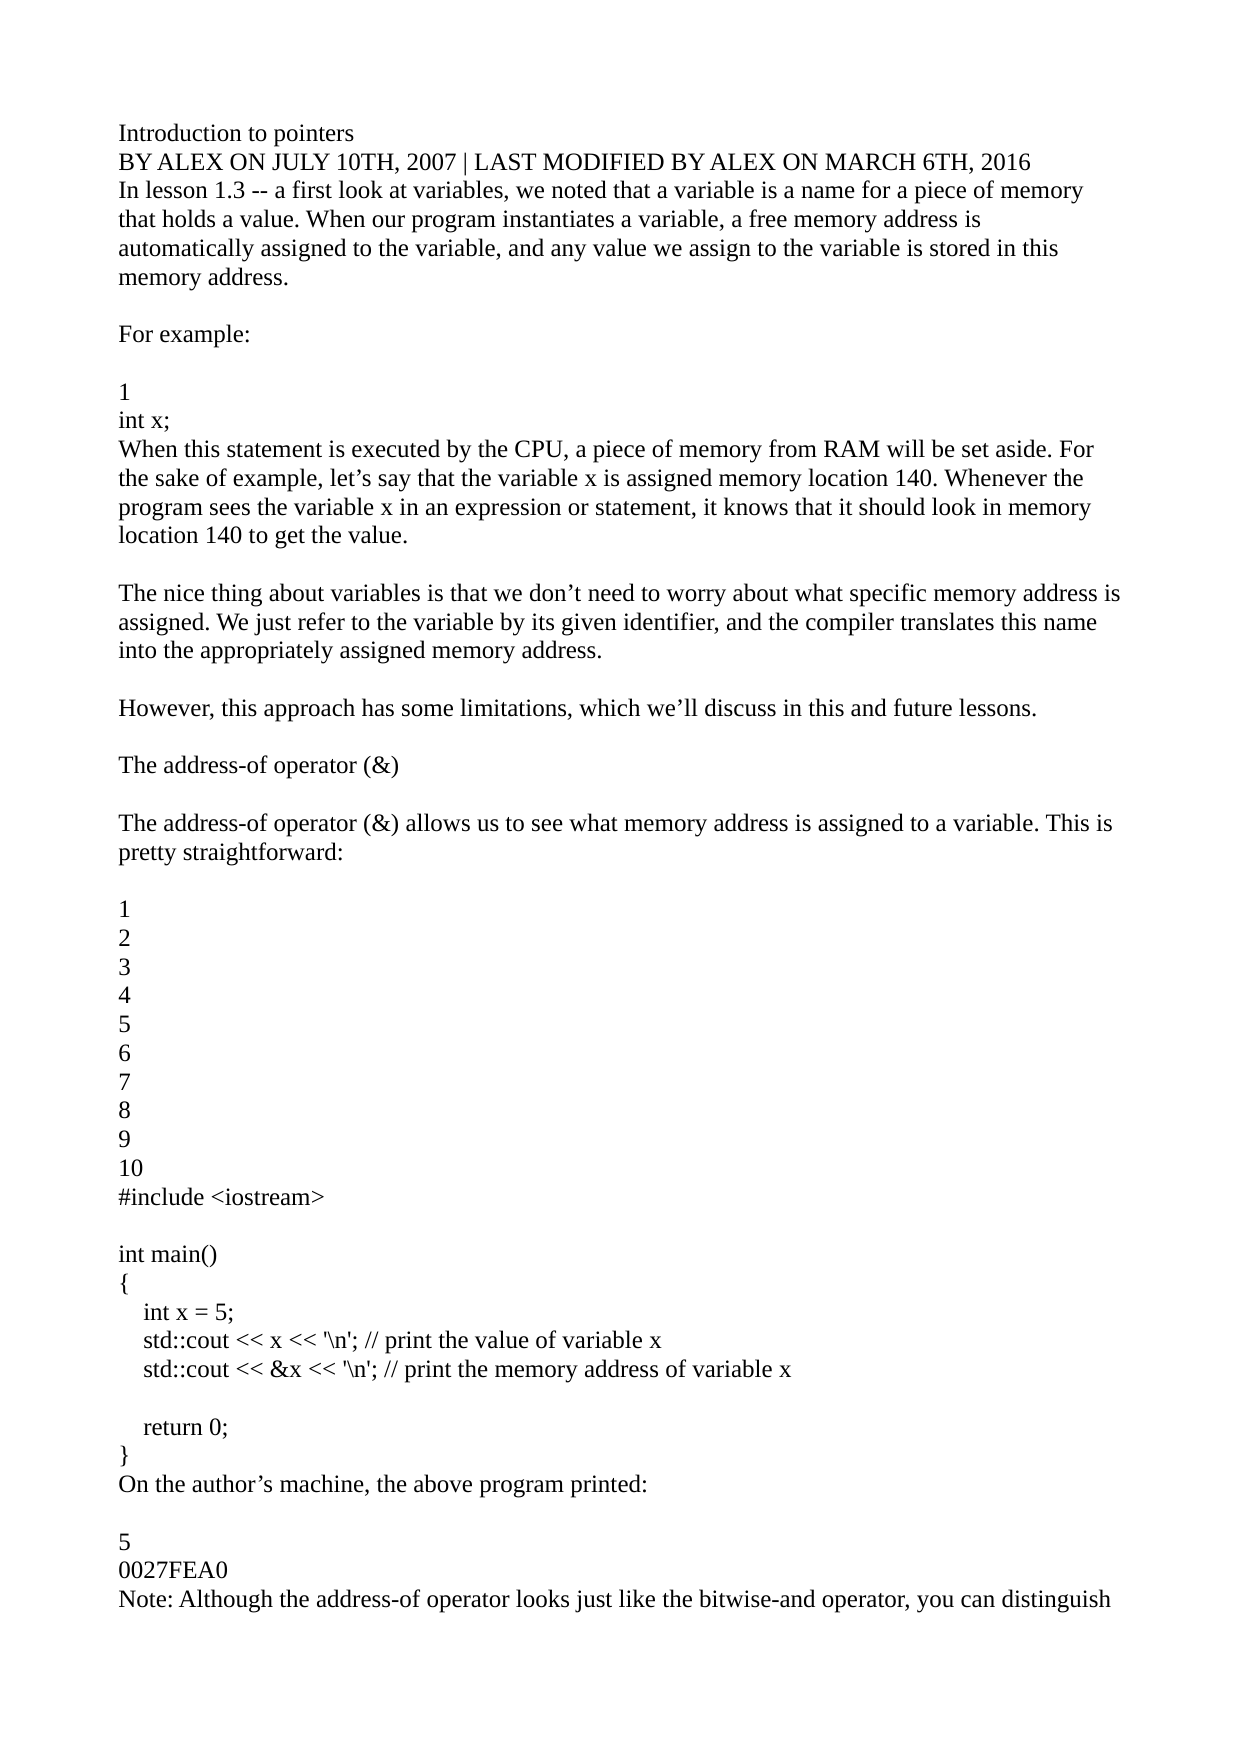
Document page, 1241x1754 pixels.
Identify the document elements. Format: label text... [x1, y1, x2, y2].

text Note: Although the address-of operator looks just like the bitwise-and operator, you can distinguish [118, 1584, 1122, 1613]
text std::cout << x << '\n'; // print the value of variable x [118, 1326, 1122, 1354]
text 5 [118, 1527, 1122, 1556]
text 3 [118, 952, 1122, 981]
text 9 [118, 1124, 1122, 1153]
text 2 [118, 923, 1122, 952]
text The address-of operator (&) [118, 751, 1122, 779]
text 1 [118, 894, 1122, 923]
text 6 [118, 1038, 1122, 1067]
text } [118, 1441, 1122, 1469]
text return 0; [118, 1412, 1122, 1441]
text 1 [118, 377, 1122, 406]
text BY ALEX ON JULY 10TH, 2007 | LAST MODIFIED BY ALEX ON MARCH 6TH, 2016 [118, 147, 1122, 176]
text int x; [118, 406, 1122, 434]
text 4 [118, 981, 1122, 1009]
text { [118, 1268, 1122, 1297]
text int main() [118, 1239, 1122, 1268]
text std::cout << &x << '\n'; // print the memory address of variable x [118, 1354, 1122, 1383]
text 5 [118, 1009, 1122, 1038]
text 7 [118, 1067, 1122, 1096]
text Introduction to pointers [118, 118, 1122, 147]
text For example: [118, 319, 1122, 348]
text However, this approach has some limitations, which we’ll discuss in this and future lessons. [118, 693, 1122, 722]
text In lesson 1.3 -- a first look at variables, we noted that a variable is a name for a piece of memory that holds a value. When our program instantiates a variable, a free memory address is automatically assigned to the variable, and any value we assign to the variable is stored in this memory address. [118, 176, 1122, 291]
text When this statement is executed by the CPU, a piece of memory from RAM will be set aside. For the sake of example, let’s say that the variable x is assigned memory location 140. Whenever the program sees the variable x in an expression or statement, it knows that it should look in memory location 140 to get the value. [118, 434, 1122, 549]
text 8 [118, 1096, 1122, 1124]
text 10 [118, 1153, 1122, 1182]
text int x = 5; [118, 1297, 1122, 1326]
text The nice thing about variables is that we don’t need to worry about what specific memory address is assigned. We just refer to the variable by its given identifier, and the compiler translates this name into the appropriately assigned memory address. [118, 578, 1122, 664]
text The address-of operator (&) allows us to see what memory address is assigned to a variable. This is pretty straightforward: [118, 808, 1122, 866]
text #include <iostream> [118, 1182, 1122, 1211]
text 0027FEA0 [118, 1556, 1122, 1584]
text On the author’s machine, the above program printed: [118, 1469, 1122, 1498]
